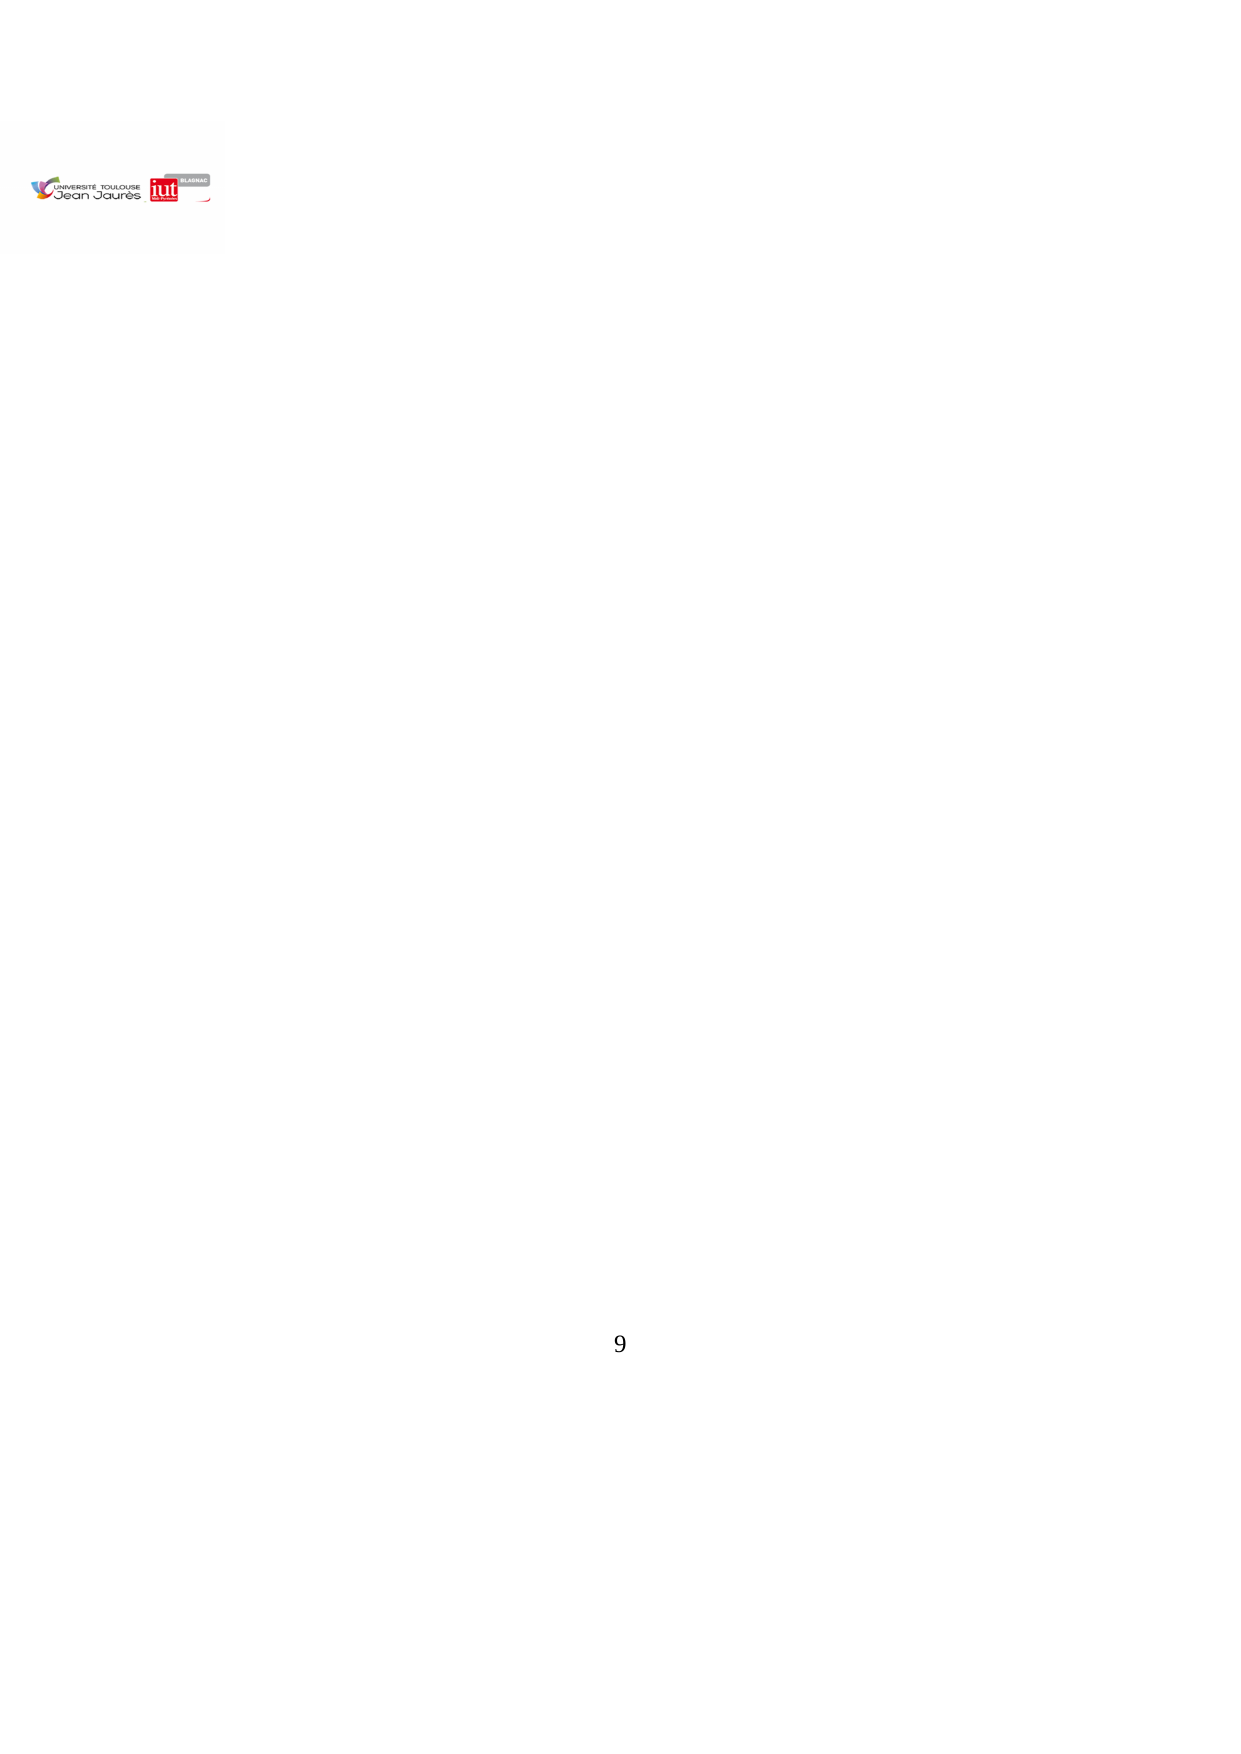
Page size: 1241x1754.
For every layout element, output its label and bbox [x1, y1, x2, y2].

picture [0, 121, 226, 254]
